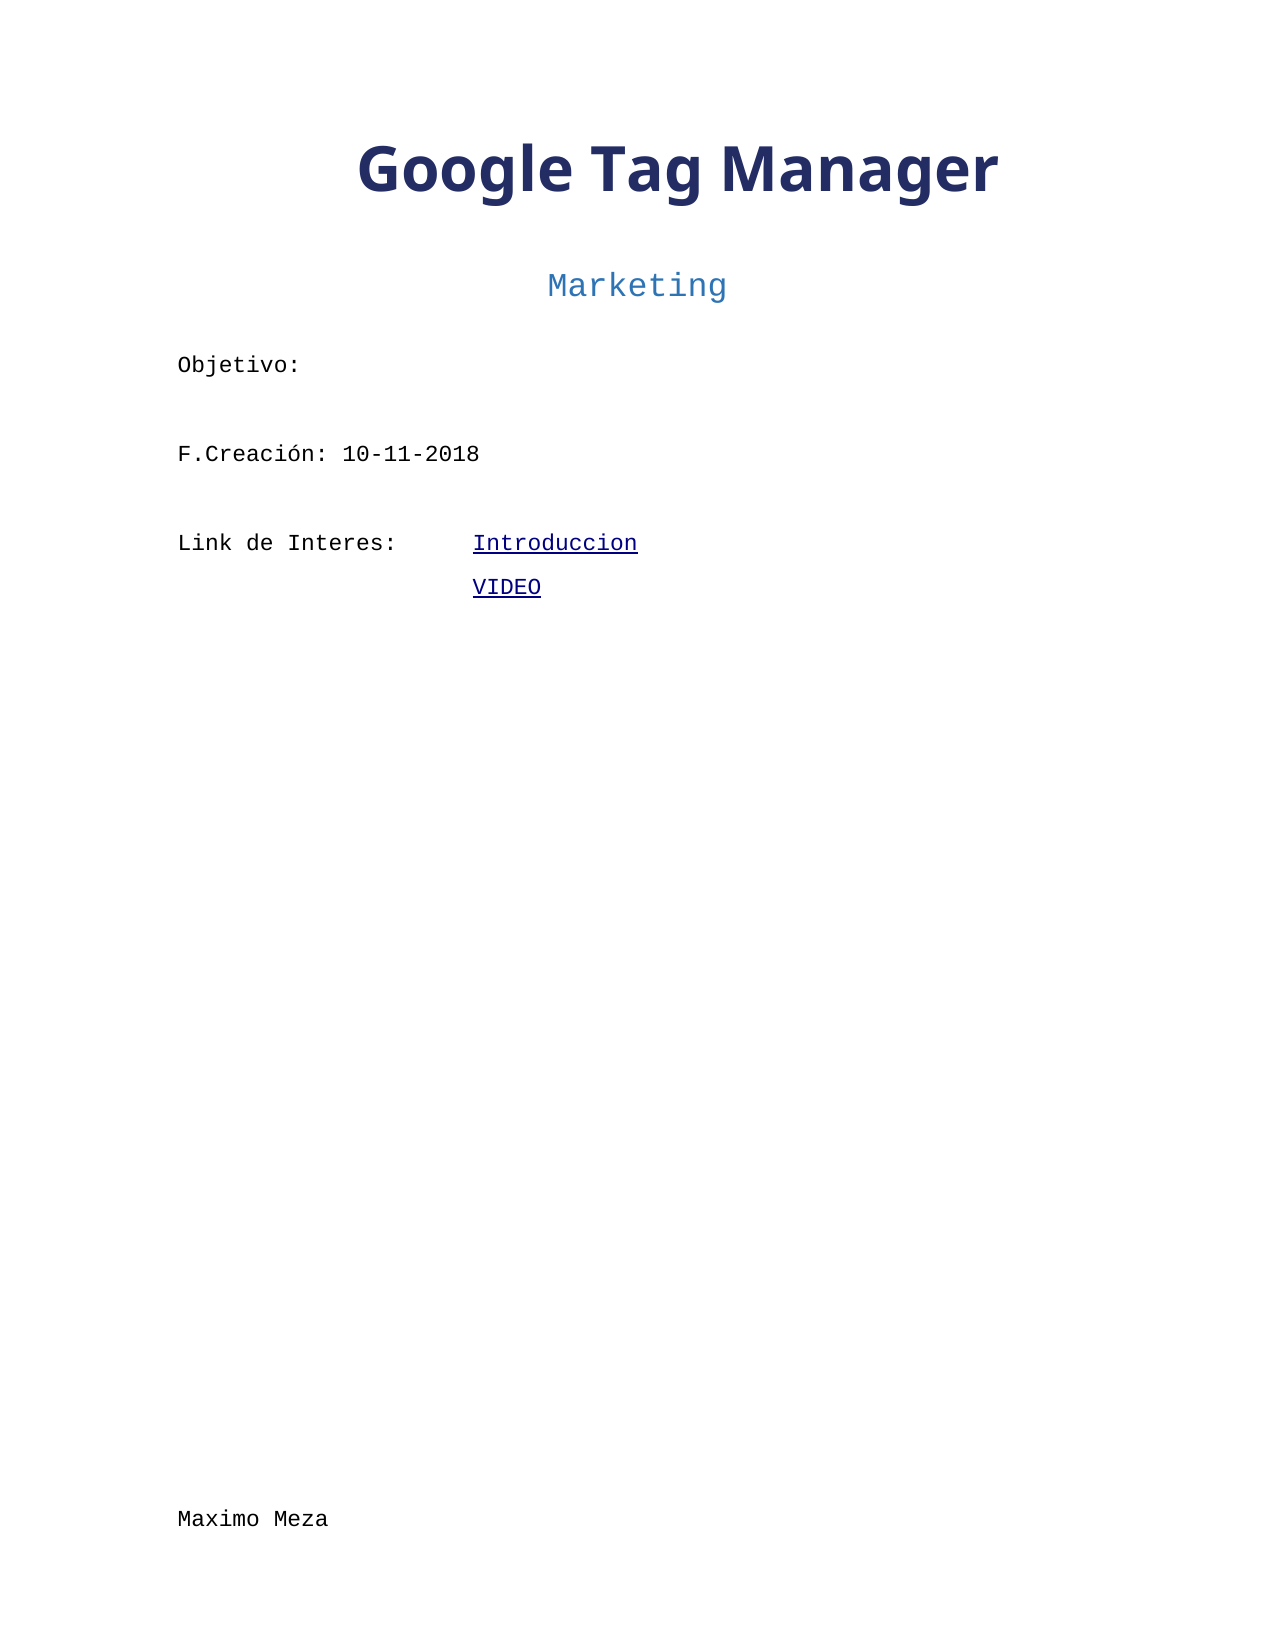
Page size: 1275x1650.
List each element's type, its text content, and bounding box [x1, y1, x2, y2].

text F.Creación: 10-11-2018 [177, 442, 1098, 468]
text VIDEO [177, 575, 1098, 601]
subtitle Google Tag Manager [177, 125, 1098, 210]
text Link de Interes: Introduccion [177, 531, 1098, 557]
text Maximo Meza [177, 1507, 1098, 1533]
text Objetivo: [177, 353, 1098, 379]
subtitle Marketing [177, 268, 1098, 306]
